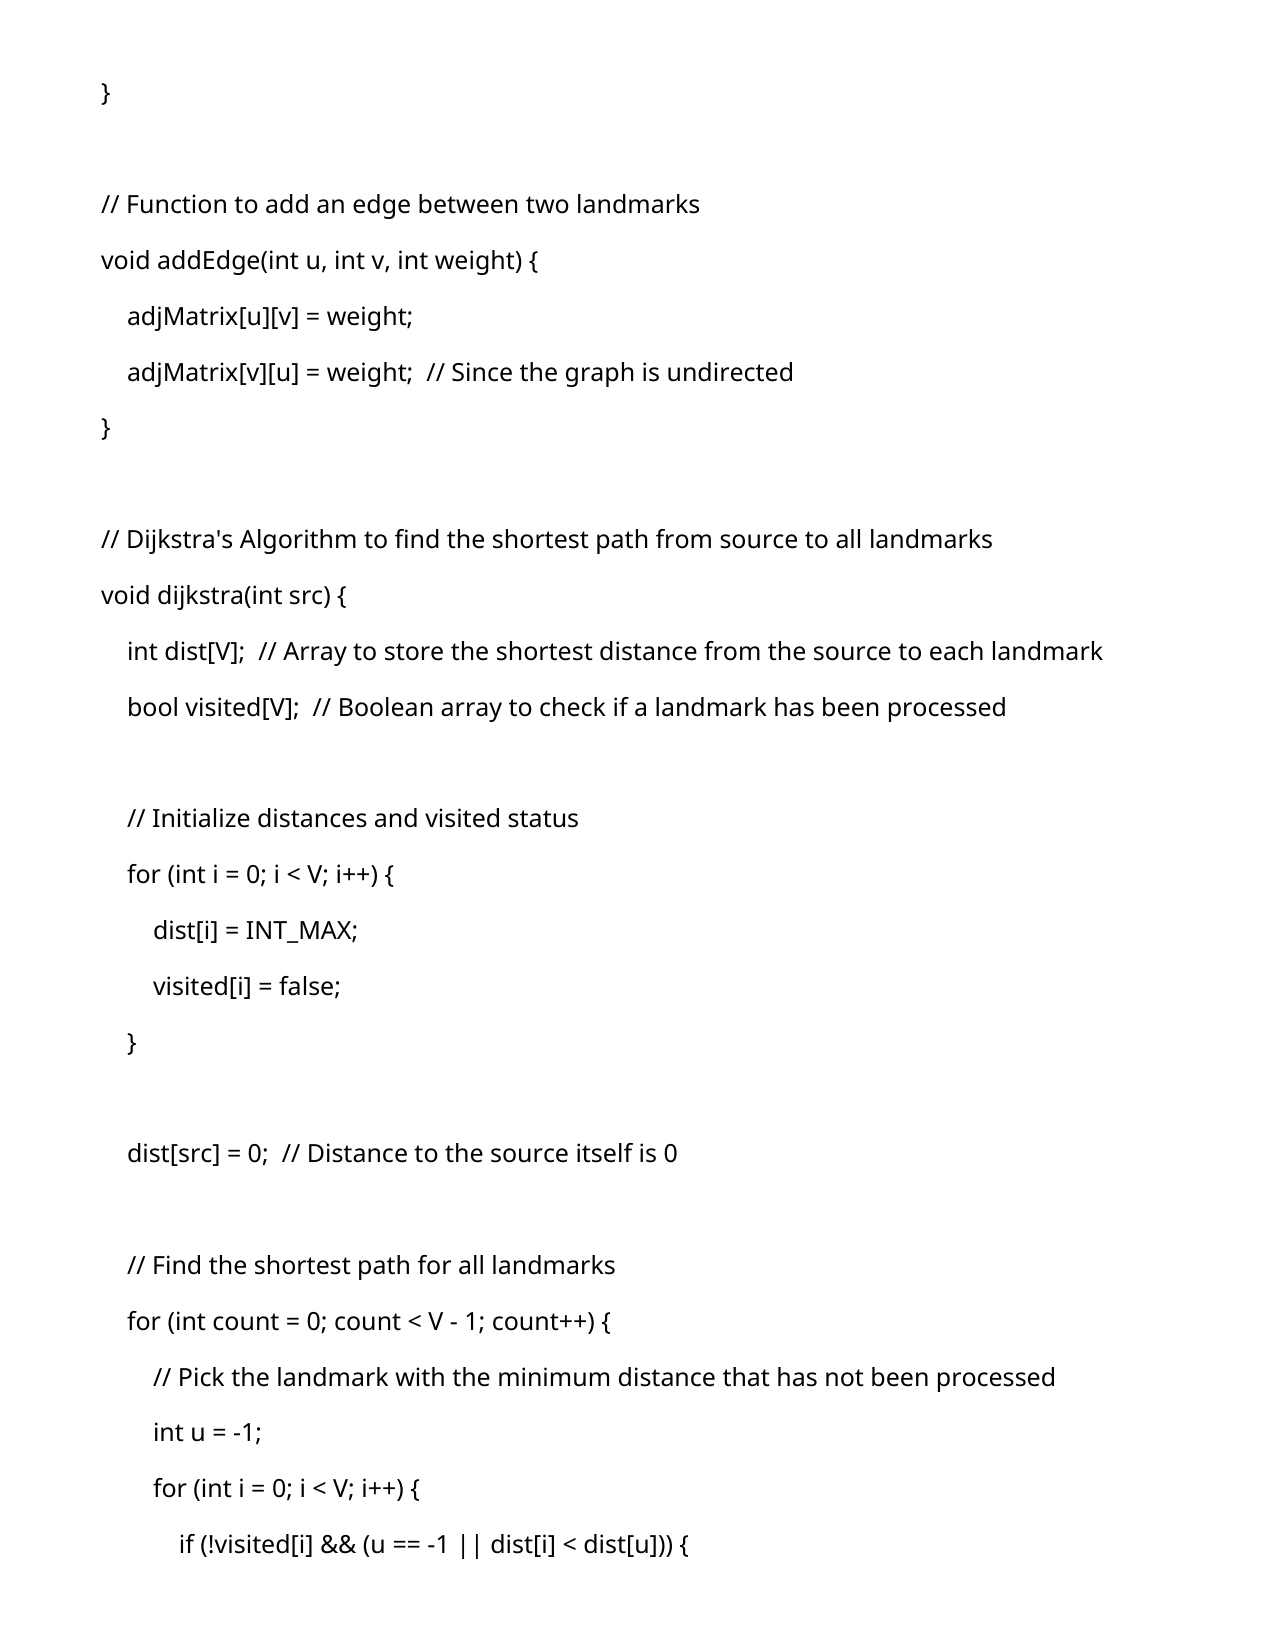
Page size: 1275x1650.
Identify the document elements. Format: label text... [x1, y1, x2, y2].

text for (int count = 0; count < V - 1; count++) { [75, 1303, 1200, 1337]
text visited[i] = false; [75, 968, 1200, 1002]
text int u = -1; [75, 1415, 1200, 1449]
text // Find the shortest path for all landmarks [75, 1247, 1200, 1282]
text if (!visited[i] && (u == -1 || dist[i] < dist[u])) { [75, 1527, 1200, 1561]
text adjMatrix[v][u] = weight; // Since the graph is undirected [75, 354, 1200, 388]
text for (int i = 0; i < V; i++) { [75, 857, 1200, 891]
text int dist[V]; // Array to store the shortest distance from the source to each landmark [75, 633, 1200, 667]
text } [75, 1024, 1200, 1058]
text adjMatrix[u][v] = weight; [75, 298, 1200, 332]
text void addEdge(int u, int v, int weight) { [75, 242, 1200, 277]
text bool visited[V]; // Boolean array to check if a landmark has been processed [75, 689, 1200, 723]
text // Dijkstra's Algorithm to find the shortest path from source to all landmarks [75, 522, 1200, 556]
text // Function to add an edge between two landmarks [75, 187, 1200, 221]
text dist[i] = INT_MAX; [75, 912, 1200, 947]
text } [75, 75, 1200, 109]
text void dijkstra(int src) { [75, 577, 1200, 612]
text dist[src] = 0; // Distance to the source itself is 0 [75, 1136, 1200, 1170]
text } [75, 410, 1200, 444]
text // Pick the landmark with the minimum distance that has not been processed [75, 1359, 1200, 1393]
text for (int i = 0; i < V; i++) { [75, 1471, 1200, 1505]
text // Initialize distances and visited status [75, 801, 1200, 835]
